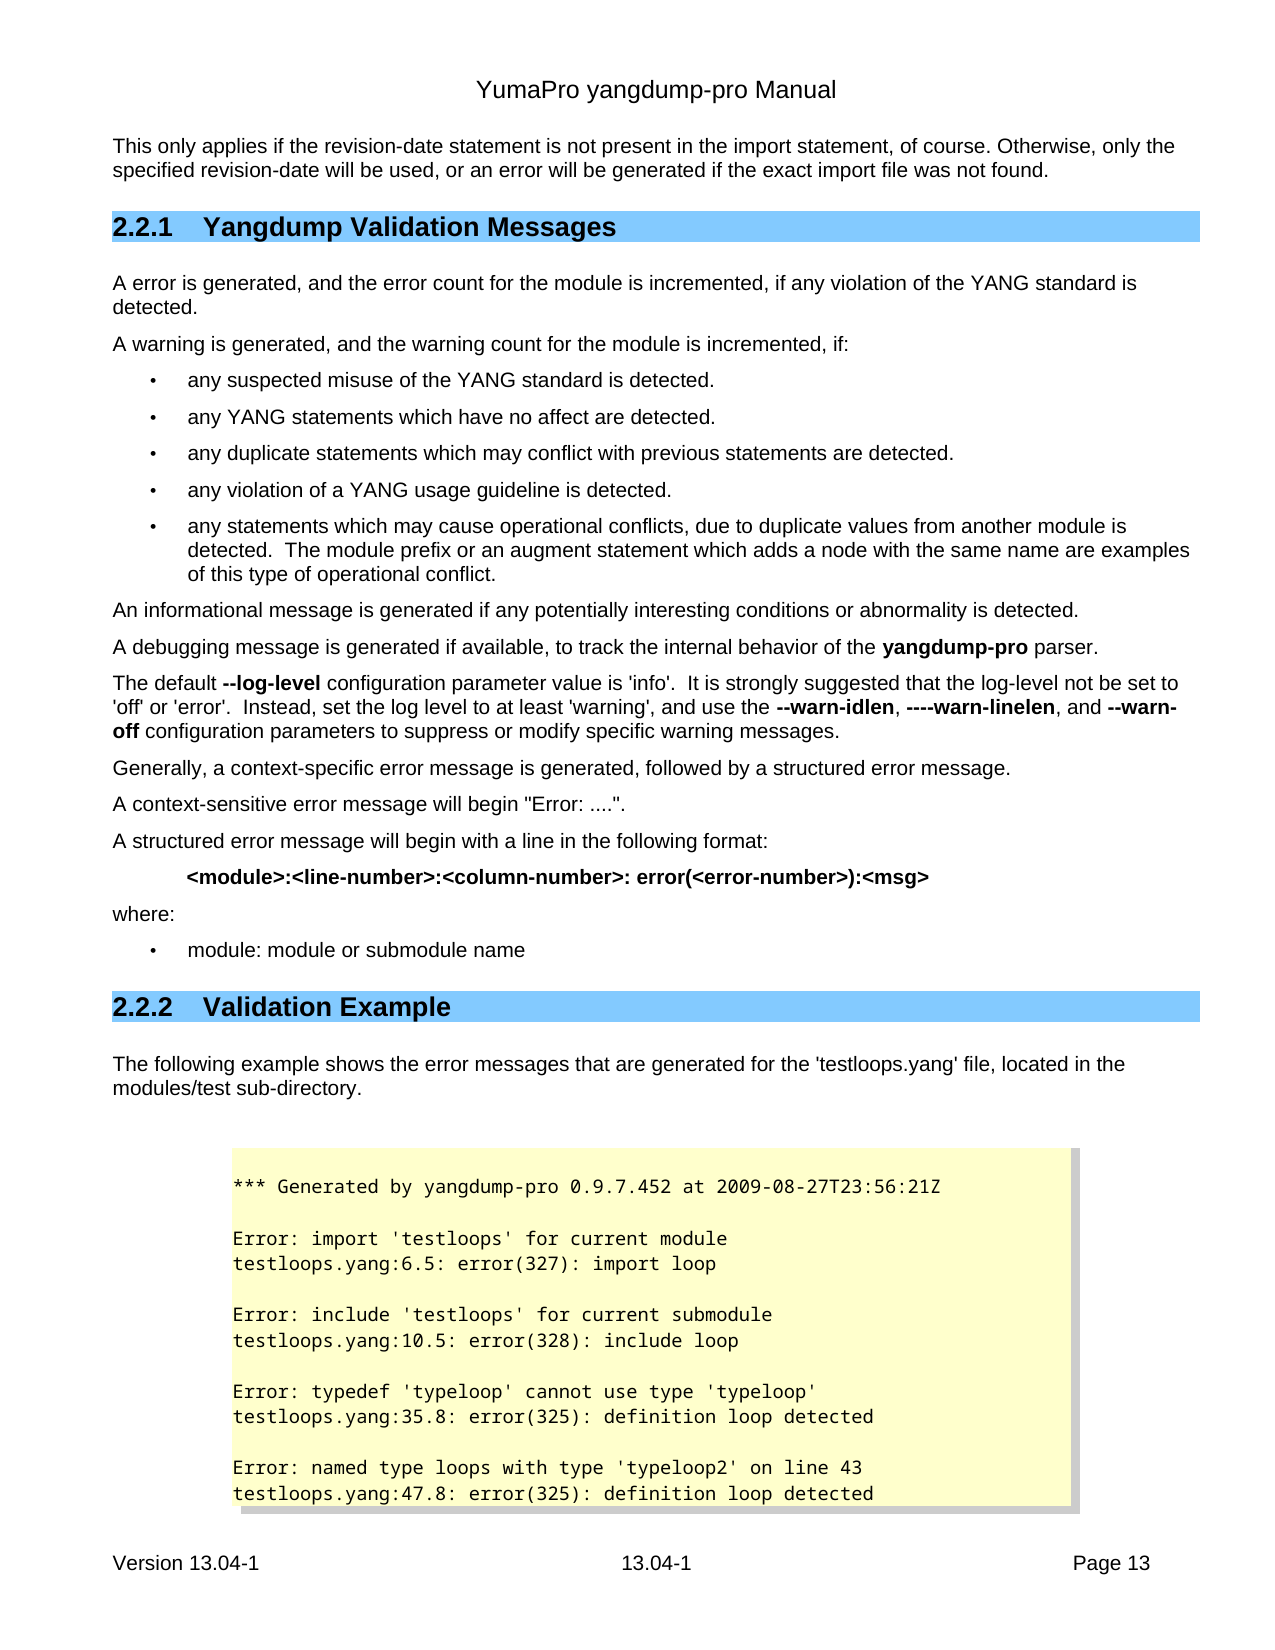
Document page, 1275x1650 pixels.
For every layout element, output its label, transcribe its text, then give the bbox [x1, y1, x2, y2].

text testloops.yang:35.8: error(325): definition loop detected [232, 1403, 1071, 1429]
text The following example shows the error messages that are generated for the 'testloops.yang' file, located in the modules/test sub-directory. [112, 1051, 1200, 1099]
subtitle Validation Example [112, 991, 1200, 1022]
text A structured error message will begin with a line in the following format: [112, 828, 1200, 852]
text testloops.yang:47.8: error(325): definition loop detected [232, 1480, 1071, 1506]
text Error: import 'testloops' for current module [232, 1225, 1071, 1250]
list any suspected misuse of the YANG standard is detected. [150, 368, 1200, 392]
text A context-sensitive error message will begin "Error: ....". [112, 792, 1200, 816]
list any duplicate statements which may conflict with previous statements are detected. [150, 441, 1200, 465]
text *** Generated by yangdump-pro 0.9.7.452 at 2009-08-27T23:56:21Z [232, 1174, 1071, 1199]
text where: [112, 901, 1200, 925]
text An informational message is generated if any potentially interesting conditions or abnormality is detected. [112, 598, 1200, 622]
text Error: typedef 'typeloop' cannot use type 'typeloop' [232, 1378, 1071, 1403]
text testloops.yang:6.5: error(327): import loop [232, 1250, 1071, 1276]
text Error: named type loops with type 'typeloop2' on line 43 [232, 1454, 1071, 1480]
subtitle Yangdump Validation Messages [112, 211, 1200, 242]
text testloops.yang:10.5: error(328): include loop [232, 1327, 1071, 1352]
text This only applies if the revision-date statement is not present in the import statement, of course. Otherwise, only the specified revision-date will be used, or an error will be generated if the exact import file was not found. [112, 134, 1200, 182]
text The default --log-level configuration parameter value is 'info'. It is strongly suggested that the log-level not be set to 'off' or 'error'. Instead, set the log level to at least 'warning', and use the --warn-idlen, ----warn-linelen, and --warn-off configuration parameters to suppress or modify specific warning messages. [112, 671, 1200, 743]
list any statements which may cause operational conflicts, due to duplicate values from another module is detected. The module prefix or an augment statement which adds a node with the same name are examples of this type of operational conflict. [150, 514, 1200, 586]
text <module>:<line-number>:<column-number>: error(<error-number>):<msg> [112, 865, 1200, 889]
text Error: include 'testloops' for current submodule [232, 1301, 1071, 1327]
list any violation of a YANG usage guideline is detected. [150, 477, 1200, 501]
list any YANG statements which have no affect are detected. [150, 404, 1200, 428]
list module: module or submodule name [150, 938, 1200, 962]
text A warning is generated, and the warning count for the module is incremented, if: [112, 332, 1200, 356]
text A error is generated, and the error count for the module is incremented, if any violation of the YANG standard is detected. [112, 271, 1200, 319]
text A debugging message is generated if available, to track the internal behavior of the yangdump-pro parser. [112, 635, 1200, 659]
text Generally, a context-specific error message is generated, followed by a structured error message. [112, 756, 1200, 779]
